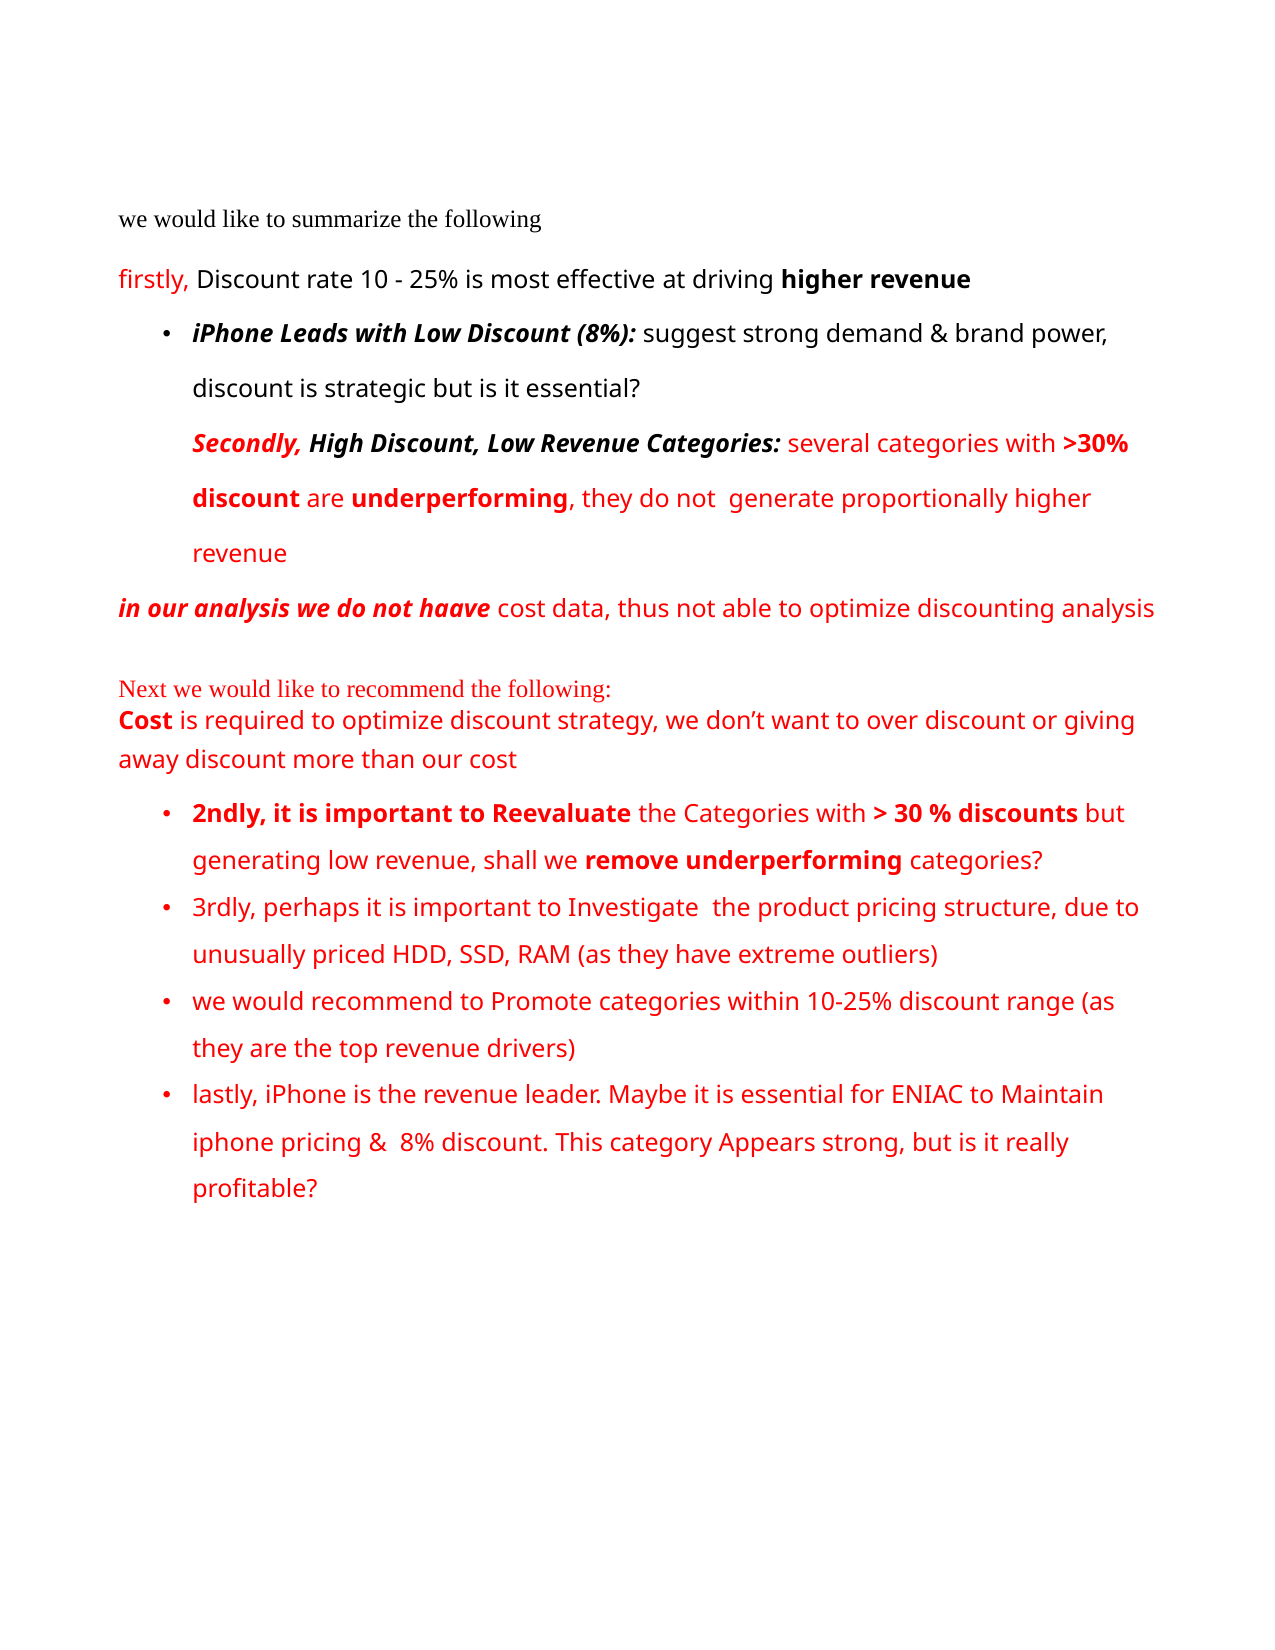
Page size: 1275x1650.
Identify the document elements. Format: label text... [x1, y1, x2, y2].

list we would recommend to Promote categories within 10-25% discount range (as they are the top revenue drivers) [162, 983, 1157, 1064]
text firstly, Discount rate 10 - 25% is most effective at driving higher revenue [118, 262, 1157, 296]
text Cost is required to optimize discount strategy, we don’t want to over discount or giving away discount more than our cost [118, 702, 1157, 776]
list 2ndly, it is important to Reevaluate the Categories with > 30 % discounts but generating low revenue, shall we remove underperforming categories? [162, 795, 1157, 876]
list lastly, iPhone is the revenue leader. Maybe it is essential for ENIAC to Maintain iphone pricing & 8% discount. This category Appears strong, but is it really profitable? [162, 1077, 1157, 1205]
text we would like to summarize the following [118, 204, 1157, 233]
list iPhone Leads with Low Discount (8%): suggest strong demand & brand power, discount is strategic but is it essential? [162, 316, 1157, 405]
text in our analysis we do not haave cost data, thus not able to optimize discounting analysis [118, 591, 1157, 625]
list Secondly, High Discount, Low Revenue Categories: several categories with >30% discount are underperforming, they do not generate proportionally higher revenue [162, 426, 1157, 570]
text Next we would like to recommend the following: [118, 674, 1157, 702]
list 3rdly, perhaps it is important to Investigate the product pricing structure, due to unusually priced HDD, SSD, RAM (as they have extreme outliers) [162, 889, 1157, 970]
